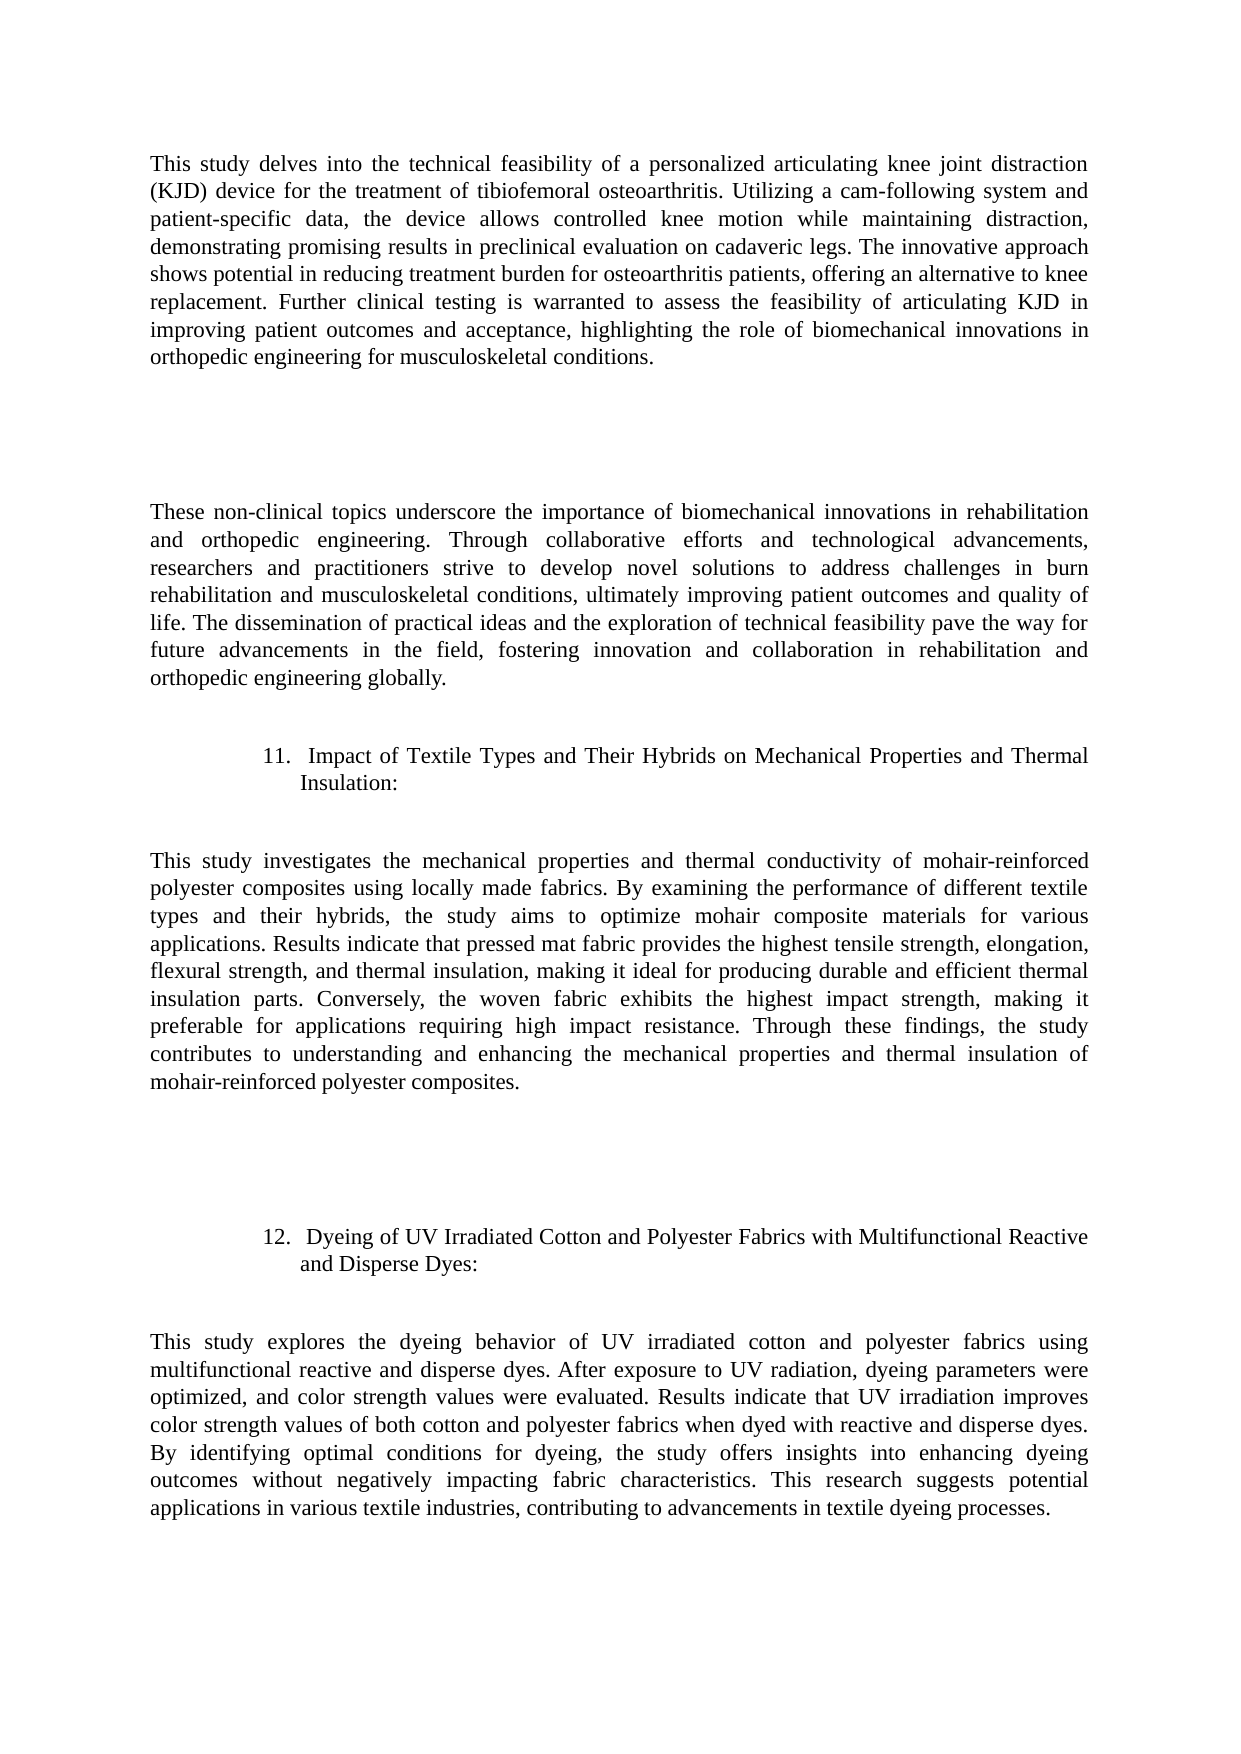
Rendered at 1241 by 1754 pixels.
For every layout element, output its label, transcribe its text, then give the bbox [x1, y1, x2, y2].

text This study delves into the technical feasibility of a personalized articulating knee joint distraction (KJD) device for the treatment of tibiofemoral osteoarthritis. Utilizing a cam-following system and patient-specific data, the device allows controlled knee motion while maintaining distraction, demonstrating promising results in preclinical evaluation on cadaveric legs. The innovative approach shows potential in reducing treatment burden for osteoarthritis patients, offering an alternative to knee replacement. Further clinical testing is warranted to assess the feasibility of articulating KJD in improving patient outcomes and acceptance, highlighting the role of biomechanical innovations in orthopedic engineering for musculoskeletal conditions. [150, 150, 1090, 369]
text This study explores the dyeing behavior of UV irradiated cotton and polyester fabrics using multifunctional reactive and disperse dyes. After exposure to UV radiation, dyeing parameters were optimized, and color strength values were evaluated. Results indicate that UV irradiation improves color strength values of both cotton and polyester fabrics when dyed with reactive and disperse dyes. By identifying optimal conditions for dyeing, the study offers insights into enhancing dyeing outcomes without negatively impacting fabric characteristics. This research suggests potential applications in various textile industries, contributing to advancements in textile dyeing processes. [150, 1328, 1090, 1520]
list Impact of Textile Types and Their Hybrids on Mechanical Properties and Thermal Insulation: [262, 742, 1090, 796]
list Dyeing of UV Irradiated Cotton and Polyester Fabrics with Multifunctional Reactive and Disperse Dyes: [262, 1223, 1090, 1277]
text These non-clinical topics underscore the importance of biomechanical innovations in rehabilitation and orthopedic engineering. Through collaborative efforts and technological advancements, researchers and practitioners strive to develop novel solutions to address challenges in burn rehabilitation and musculoskeletal conditions, ultimately improving patient outcomes and quality of life. The dissemination of practical ideas and the exploration of technical feasibility pave the way for future advancements in the field, fostering innovation and collaboration in rehabilitation and orthopedic engineering globally. [150, 498, 1090, 690]
text This study investigates the mechanical properties and thermal conductivity of mohair-reinforced polyester composites using locally made fabrics. By examining the performance of different textile types and their hybrids, the study aims to optimize mohair composite materials for various applications. Results indicate that pressed mat fabric provides the highest tensile strength, elongation, flexural strength, and thermal insulation, making it ideal for producing durable and efficient thermal insulation parts. Conversely, the woven fabric exhibits the highest impact strength, making it preferable for applications requiring high impact resistance. Through these findings, the study contributes to understanding and enhancing the mechanical properties and thermal insulation of mohair-reinforced polyester composites. [150, 847, 1090, 1094]
